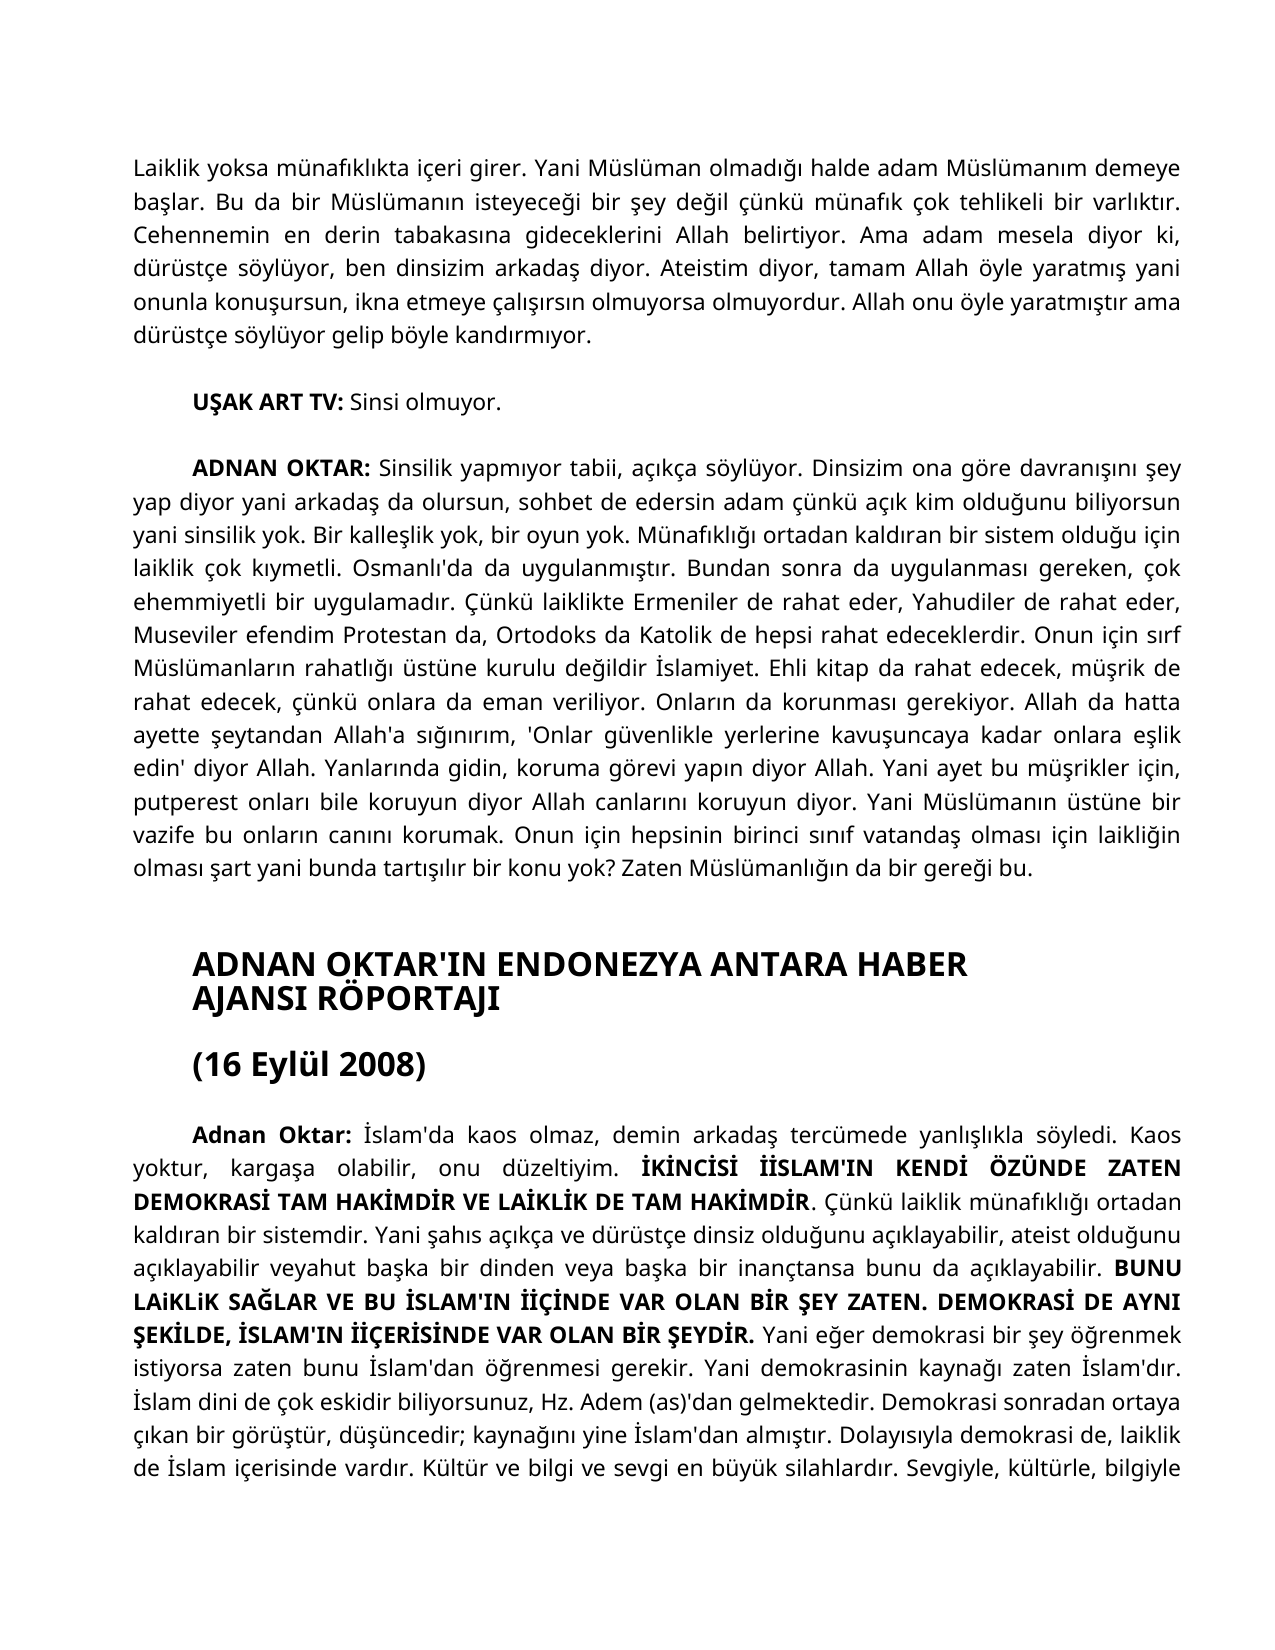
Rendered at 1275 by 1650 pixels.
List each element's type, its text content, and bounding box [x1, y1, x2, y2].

text AJANSI RÖPORTAJI [133, 983, 1182, 1017]
text (16 Eylül 2008) [133, 1050, 1182, 1083]
text UŞAK ART TV: Sinsi olmuyor. [133, 383, 1182, 417]
text Adnan Oktar: İslam'da kaos olmaz, demin arkadaş tercümede yanlışlıkla söyledi. Kaos yoktur, kargaşa olabilir, onu düzeltiyim. İKİNCİSİ İİSLAM'IN KENDİ ÖZÜNDE ZATEN DEMOKRASİ TAM HAKİMDİR VE LAİKLİK DE TAM HAKİMDİR. Çünkü laiklik münafıklığı ortadan kaldıran bir sistemdir. Yani şahıs açıkça ve dürüstçe dinsiz olduğunu açıklayabilir, ateist olduğunu açıklayabilir veyahut başka bir dinden veya başka bir inançtansa bunu da açıklayabilir. BUNU LAiKLiK SAĞLAR VE BU İSLAM'IN İİÇİNDE VAR OLAN BİR ŞEY ZATEN. DEMOKRASİ DE AYNI ŞEKİLDE, İSLAM'IN İİÇERİSİNDE VAR OLAN BİR ŞEYDİR. Yani eğer demokrasi bir şey öğrenmek istiyorsa zaten bunu İslam'dan öğrenmesi gerekir. Yani demokrasinin kaynağı zaten İslam'dır. İslam dini de çok eskidir biliyorsunuz, Hz. Adem (as)'dan gelmektedir. Demokrasi sonradan ortaya çıkan bir görüştür, düşüncedir; kaynağını yine İslam'dan almıştır. Dolayısıyla demokrasi de, laiklik de İslam içerisinde vardır. Kültür ve bilgi ve sevgi en büyük silahlardır. Sevgiyle, kültürle, bilgiyle [133, 1117, 1182, 1483]
text ADNAN OKTAR'IN ENDONEZYA ANTARA HABER [133, 950, 1182, 983]
text Laiklik yoksa münafıklıkta içeri girer. Yani Müslüman olmadığı halde adam Müslümanım demeye başlar. Bu da bir Müslümanın isteyeceği bir şey değil çünkü münafık çok tehlikeli bir varlıktır. Cehennemin en derin tabakasına gideceklerini Allah belirtiyor. Ama adam mesela diyor ki, dürüstçe söylüyor, ben dinsizim arkadaş diyor. Ateistim diyor, tamam Allah öyle yaratmış yani onunla konuşursun, ikna etmeye çalışırsın olmuyorsa olmuyordur. Allah onu öyle yaratmıştır ama dürüstçe söylüyor gelip böyle kandırmıyor. [133, 150, 1182, 350]
text ADNAN OKTAR: Sinsilik yapmıyor tabii, açıkça söylüyor. Dinsizim ona göre davranışını şey yap diyor yani arkadaş da olursun, sohbet de edersin adam çünkü açık kim olduğunu biliyorsun yani sinsilik yok. Bir kalleşlik yok, bir oyun yok. Münafıklığı ortadan kaldıran bir sistem olduğu için laiklik çok kıymetli. Osmanlı'da da uygulanmıştır. Bundan sonra da uygulanması gereken, çok ehemmiyetli bir uygulamadır. Çünkü laiklikte Ermeniler de rahat eder, Yahudiler de rahat eder, Museviler efendim Protestan da, Ortodoks da Katolik de hepsi rahat edeceklerdir. Onun için sırf Müslümanların rahatlığı üstüne kurulu değildir İslamiyet. Ehli kitap da rahat edecek, müşrik de rahat edecek, çünkü onlara da eman veriliyor. Onların da korunması gerekiyor. Allah da hatta ayette şeytandan Allah'a sığınırım, 'Onlar güvenlikle yerlerine kavuşuncaya kadar onlara eşlik edin' diyor Allah. Yanlarında gidin, koruma görevi yapın diyor Allah. Yani ayet bu müşrikler için, putperest onları bile koruyun diyor Allah canlarını koruyun diyor. Yani Müslümanın üstüne bir vazife bu onların canını korumak. Onun için hepsinin birinci sınıf vatandaş olması için laikliğin olması şart yani bunda tartışılır bir konu yok? Zaten Müslümanlığın da bir gereği bu. [133, 450, 1182, 883]
